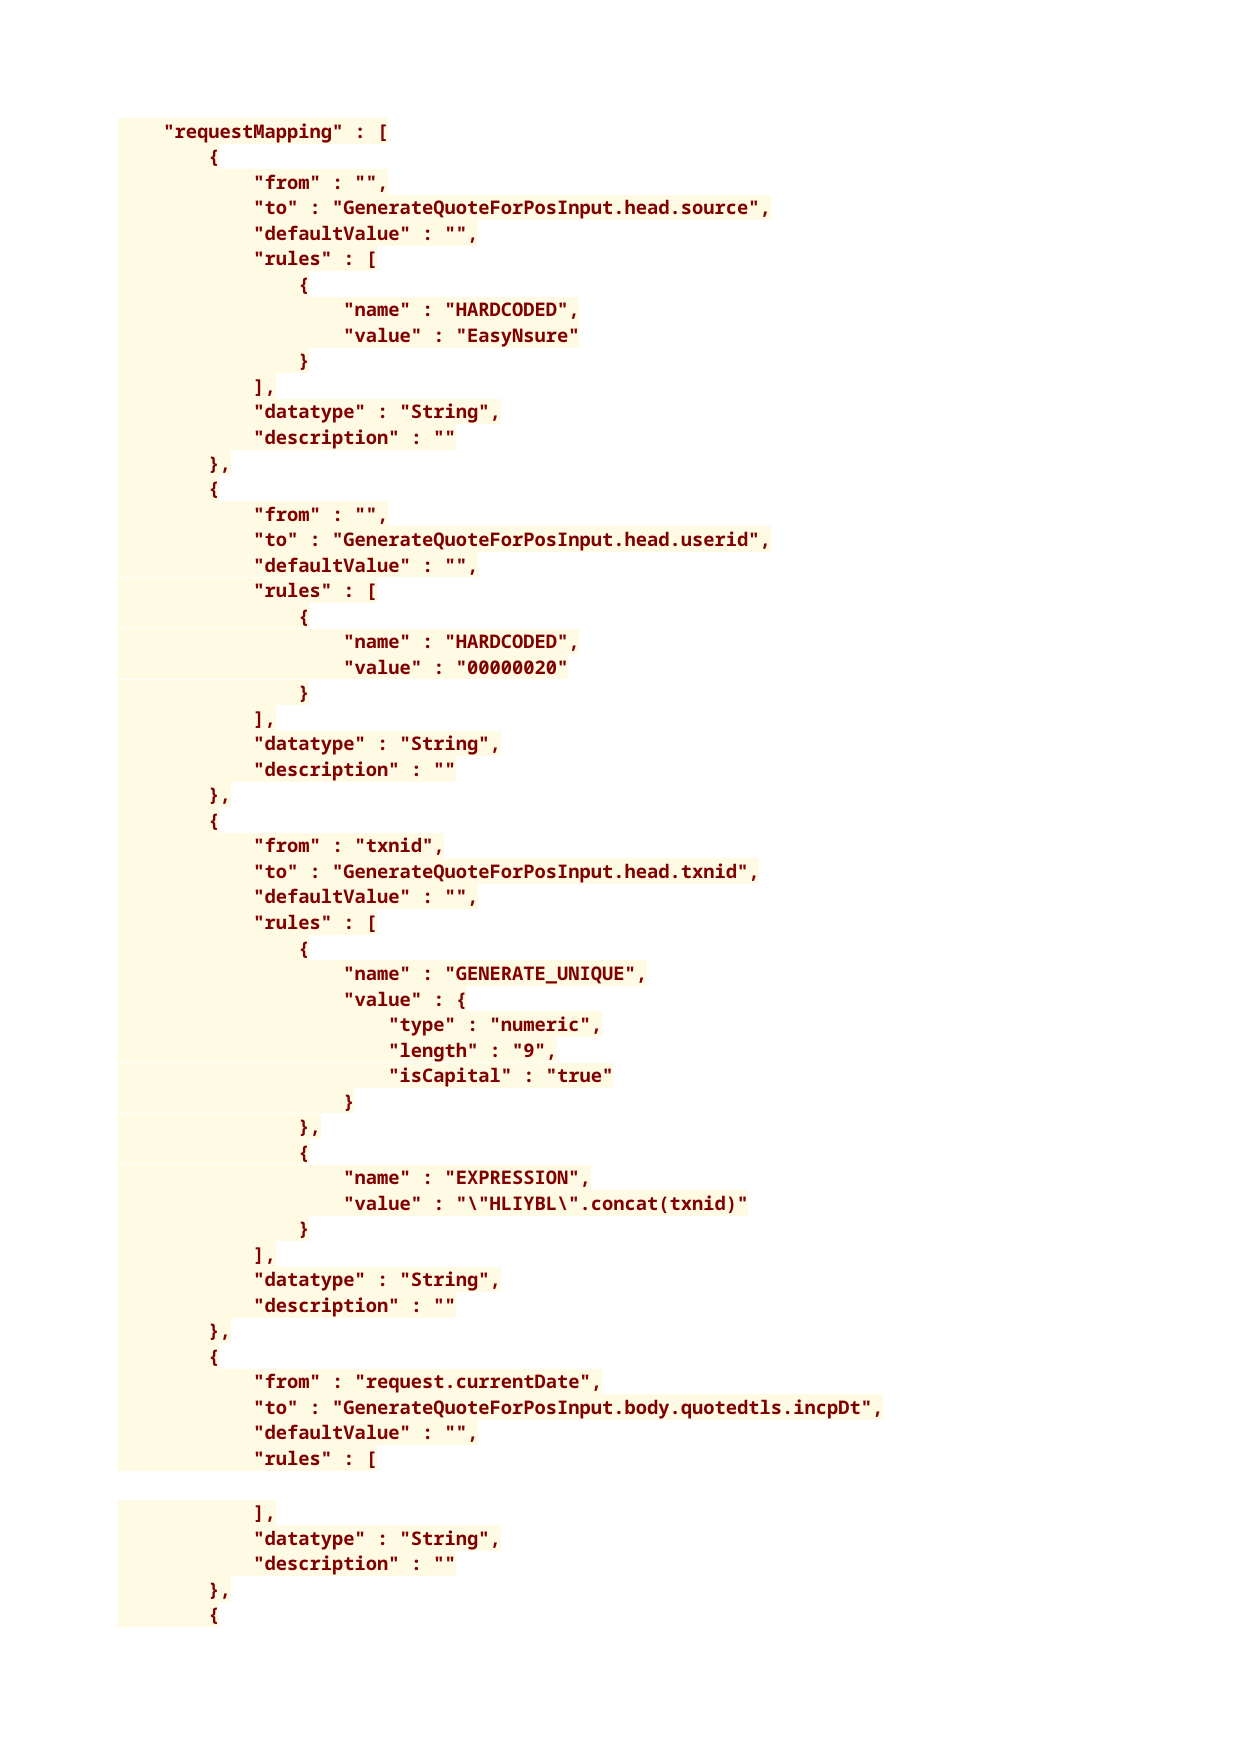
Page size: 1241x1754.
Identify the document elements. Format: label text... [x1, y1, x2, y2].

text { [118, 1343, 1122, 1369]
text "to" : "GenerateQuoteForPosInput.head.userid", [118, 526, 1122, 552]
text } [118, 348, 1122, 373]
text { [118, 807, 1122, 833]
text "name" : "HARDCODED", [118, 297, 1122, 322]
text "description" : "" [118, 1292, 1122, 1318]
text { [118, 1139, 1122, 1164]
text "defaultValue" : "", [118, 552, 1122, 577]
text "length" : "9", [118, 1037, 1122, 1062]
text } [118, 1216, 1122, 1241]
text { [118, 144, 1122, 169]
text "from" : "txnid", [118, 833, 1122, 858]
text { [118, 603, 1122, 628]
text "rules" : [ [118, 577, 1122, 603]
text "to" : "GenerateQuoteForPosInput.head.source", [118, 195, 1122, 220]
text } [118, 1088, 1122, 1113]
text }, [118, 450, 1122, 475]
text "rules" : [ [118, 909, 1122, 935]
text } [118, 679, 1122, 705]
text "value" : "EasyNsure" [118, 322, 1122, 348]
text "from" : "request.currentDate", [118, 1369, 1122, 1394]
text "value" : { [118, 986, 1122, 1011]
text "defaultValue" : "", [118, 220, 1122, 246]
text "requestMapping" : [ [118, 118, 1122, 144]
text }, [118, 1576, 1122, 1602]
text { [118, 475, 1122, 501]
text "isCapital" : "true" [118, 1062, 1122, 1088]
text }, [118, 1318, 1122, 1343]
text "from" : "", [118, 501, 1122, 526]
text "description" : "" [118, 756, 1122, 782]
text "defaultValue" : "", [118, 1420, 1122, 1445]
text "name" : "GENERATE_UNIQUE", [118, 960, 1122, 986]
text "from" : "", [118, 169, 1122, 195]
text "datatype" : "String", [118, 399, 1122, 424]
text "datatype" : "String", [118, 1267, 1122, 1292]
text "value" : "\"HLIYBL\".concat(txnid)" [118, 1190, 1122, 1216]
text { [118, 271, 1122, 297]
text "datatype" : "String", [118, 1525, 1122, 1551]
text "rules" : [ [118, 1445, 1122, 1471]
text "rules" : [ [118, 246, 1122, 271]
text "name" : "EXPRESSION", [118, 1164, 1122, 1190]
text "type" : "numeric", [118, 1011, 1122, 1037]
text "value" : "00000020" [118, 654, 1122, 679]
text "to" : "GenerateQuoteForPosInput.head.txnid", [118, 858, 1122, 884]
text }, [118, 1113, 1122, 1139]
text ], [118, 1499, 1122, 1525]
text "name" : "HARDCODED", [118, 628, 1122, 654]
text "defaultValue" : "", [118, 884, 1122, 909]
text ], [118, 705, 1122, 731]
text "datatype" : "String", [118, 731, 1122, 756]
text "description" : "" [118, 424, 1122, 450]
text { [118, 1602, 1122, 1627]
text }, [118, 782, 1122, 807]
text ], [118, 1241, 1122, 1267]
text "description" : "" [118, 1551, 1122, 1576]
text "to" : "GenerateQuoteForPosInput.body.quotedtls.incpDt", [118, 1394, 1122, 1420]
text ], [118, 373, 1122, 399]
text { [118, 935, 1122, 960]
